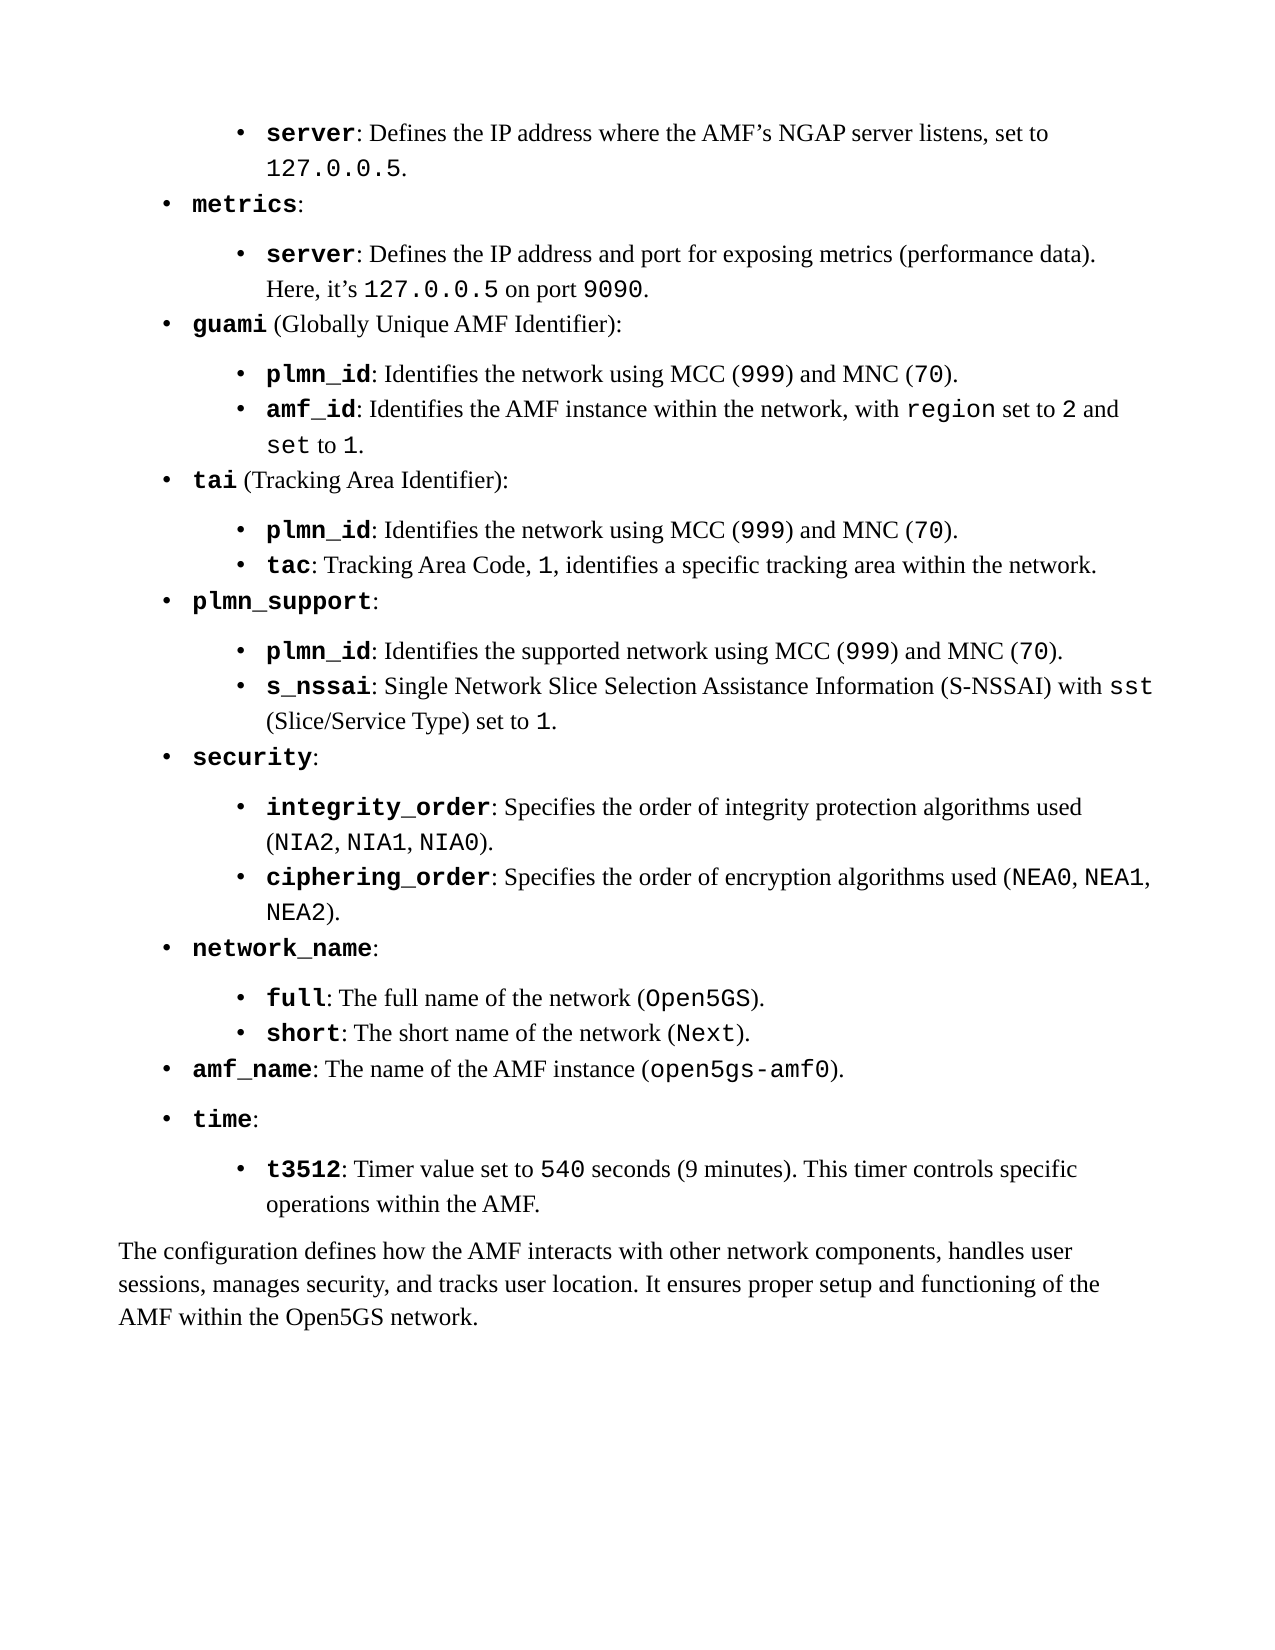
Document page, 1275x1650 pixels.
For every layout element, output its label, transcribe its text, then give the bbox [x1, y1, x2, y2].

list integrity_order: Specifies the order of integrity protection algorithms used (NIA2, NIA1, NIA0). [236, 792, 1157, 858]
list tac: Tracking Area Code, 1, identifies a specific tracking area within the network. [236, 551, 1157, 581]
list t3512: Timer value set to 540 seconds (9 minutes). This timer controls specific operations within the AMF. [236, 1154, 1157, 1218]
list plmn_id: Identifies the network using MCC (999) and MNC (70). [236, 359, 1157, 390]
list s_nssai: Single Network Slice Selection Assistance Information (S-NSSAI) with sst (Slice/Service Type) set to 1. [236, 671, 1157, 737]
text The configuration defines how the AMF interacts with other network components, handles user sessions, manages security, and tracks user location. It ensures proper setup and functioning of the AMF within the Open5GS network. [118, 1236, 1157, 1331]
list full: The full name of the network (Open5GS). [236, 983, 1157, 1014]
list short: The short name of the network (Next). [236, 1018, 1157, 1049]
list plmn_support: [162, 586, 1157, 617]
list time: [162, 1104, 1157, 1134]
list plmn_id: Identifies the network using MCC (999) and MNC (70). [236, 515, 1157, 546]
list server: Defines the IP address and port for exposing metrics (performance data). Here, it’s 127.0.0.5 on port 9090. [236, 239, 1157, 304]
list security: [162, 742, 1157, 773]
list metrics: [162, 189, 1157, 219]
list tai (Tracking Area Identifier): [162, 465, 1157, 496]
list ciphering_order: Specifies the order of encryption algorithms used (NEA0, NEA1, NEA2). [236, 862, 1157, 928]
list guami (Globally Unique AMF Identifier): [162, 309, 1157, 340]
list amf_name: The name of the AMF instance (open5gs-amf0). [162, 1054, 1157, 1084]
list network_name: [162, 933, 1157, 964]
list amf_id: Identifies the AMF instance within the network, with region set to 2 and set to 1. [236, 394, 1157, 461]
list plmn_id: Identifies the supported network using MCC (999) and MNC (70). [236, 636, 1157, 667]
list server: Defines the IP address where the AMF’s NGAP server listens, set to 127.0.0.5. [236, 118, 1157, 184]
